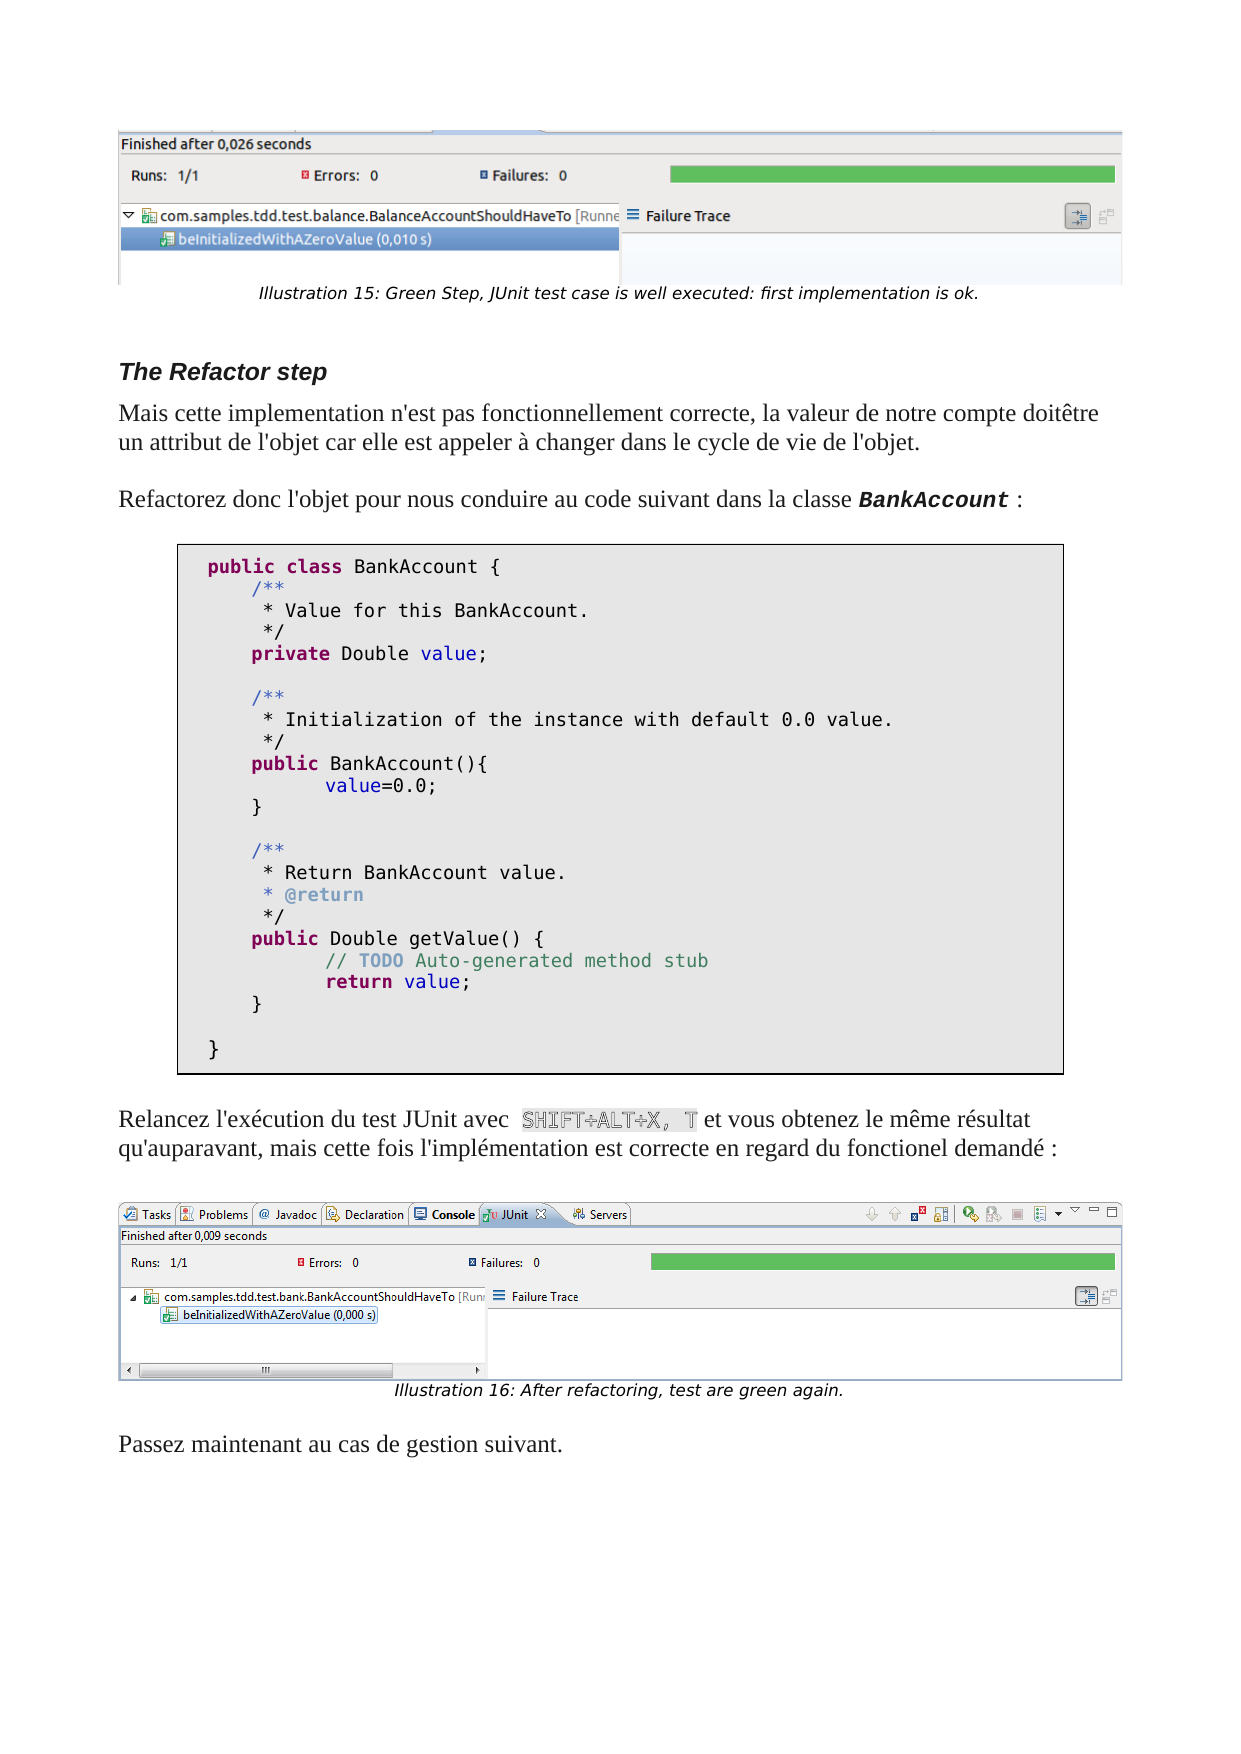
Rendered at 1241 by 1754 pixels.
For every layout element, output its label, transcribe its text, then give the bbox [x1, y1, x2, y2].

text /** [178, 675, 1063, 697]
text * Value for this BankAccount. [178, 587, 1063, 609]
text public class BankAccount { [178, 545, 1063, 565]
text } [178, 981, 1063, 1003]
text */ [178, 893, 1063, 915]
subtitle Passez maintenant au cas de gestion suivant. [118, 1429, 1122, 1457]
text value=0.0; [178, 762, 1063, 784]
picture [118, 130, 1123, 285]
text Refactorez donc l'objet pour nous conduire au code suivant dans la classe BankAccount : [118, 484, 1122, 515]
text } [178, 784, 1063, 806]
text Illustration 16: After refactoring, test are green again. [118, 1381, 1122, 1400]
text public Double getValue() { [178, 915, 1063, 937]
text * @return [178, 872, 1063, 893]
text /** [178, 828, 1063, 850]
text */ [178, 609, 1063, 631]
text private Double value; [178, 631, 1063, 653]
subtitle Relancez l'exécution du test JUnit avec SHIFT+ALT+X, T et vous obtenez le même résultat qu'auparavant, mais cette fois l'implémentation est correcte en regard du fonctionel demandé : [118, 1104, 1122, 1161]
text */ [178, 718, 1063, 740]
text public BankAccount(){ [178, 740, 1063, 762]
text Illustration 15: Green Step, JUnit test case is well executed: first implementation is ok. [118, 285, 1122, 303]
text * Return BankAccount value. [178, 850, 1063, 872]
text return value; [178, 959, 1063, 981]
subtitle The Refactor step [118, 357, 1122, 386]
text /** [178, 565, 1063, 587]
text // TODO Auto-generated method stub [178, 937, 1063, 959]
text } [178, 1025, 1063, 1073]
text Mais cette implementation n'est pas fonctionnellement correcte, la valeur de notre compte doitêtre un attribut de l'objet car elle est appeler à changer dans le cycle de vie de l'objet. [118, 398, 1122, 456]
text */ [494, 609, 502, 616]
text * Initialization of the instance with default 0.0 value. [178, 697, 1063, 718]
picture [118, 1202, 1123, 1381]
